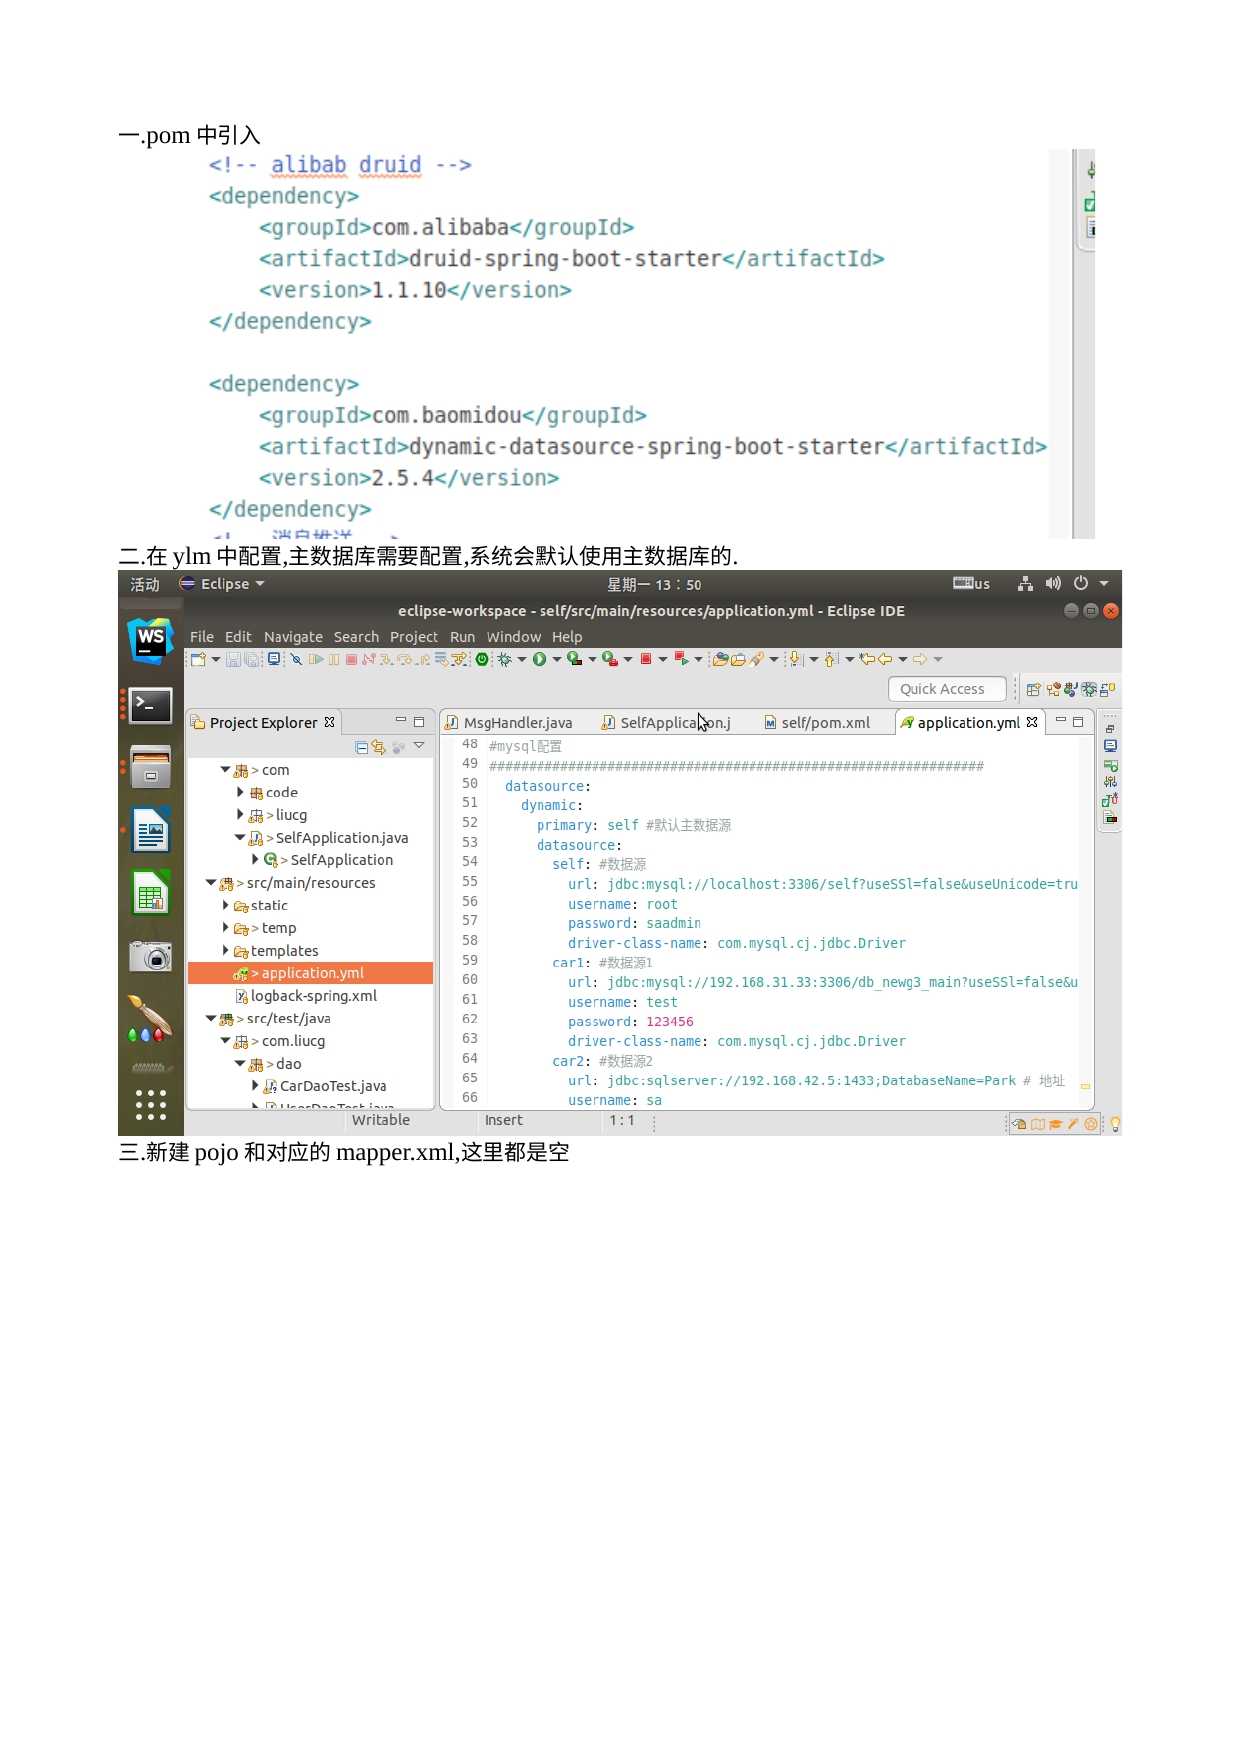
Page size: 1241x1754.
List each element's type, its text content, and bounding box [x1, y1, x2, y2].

text 一.pom中引入 [118, 118, 1122, 150]
picture [118, 570, 1123, 1136]
picture [145, 149, 1096, 539]
text 三.新建pojo和对应的mapper.xml,这里都是空 [118, 1136, 1122, 1167]
text 二.在ylm中配置,主数据库需要配置,系统会默认使用主数据库的. [118, 150, 1122, 570]
